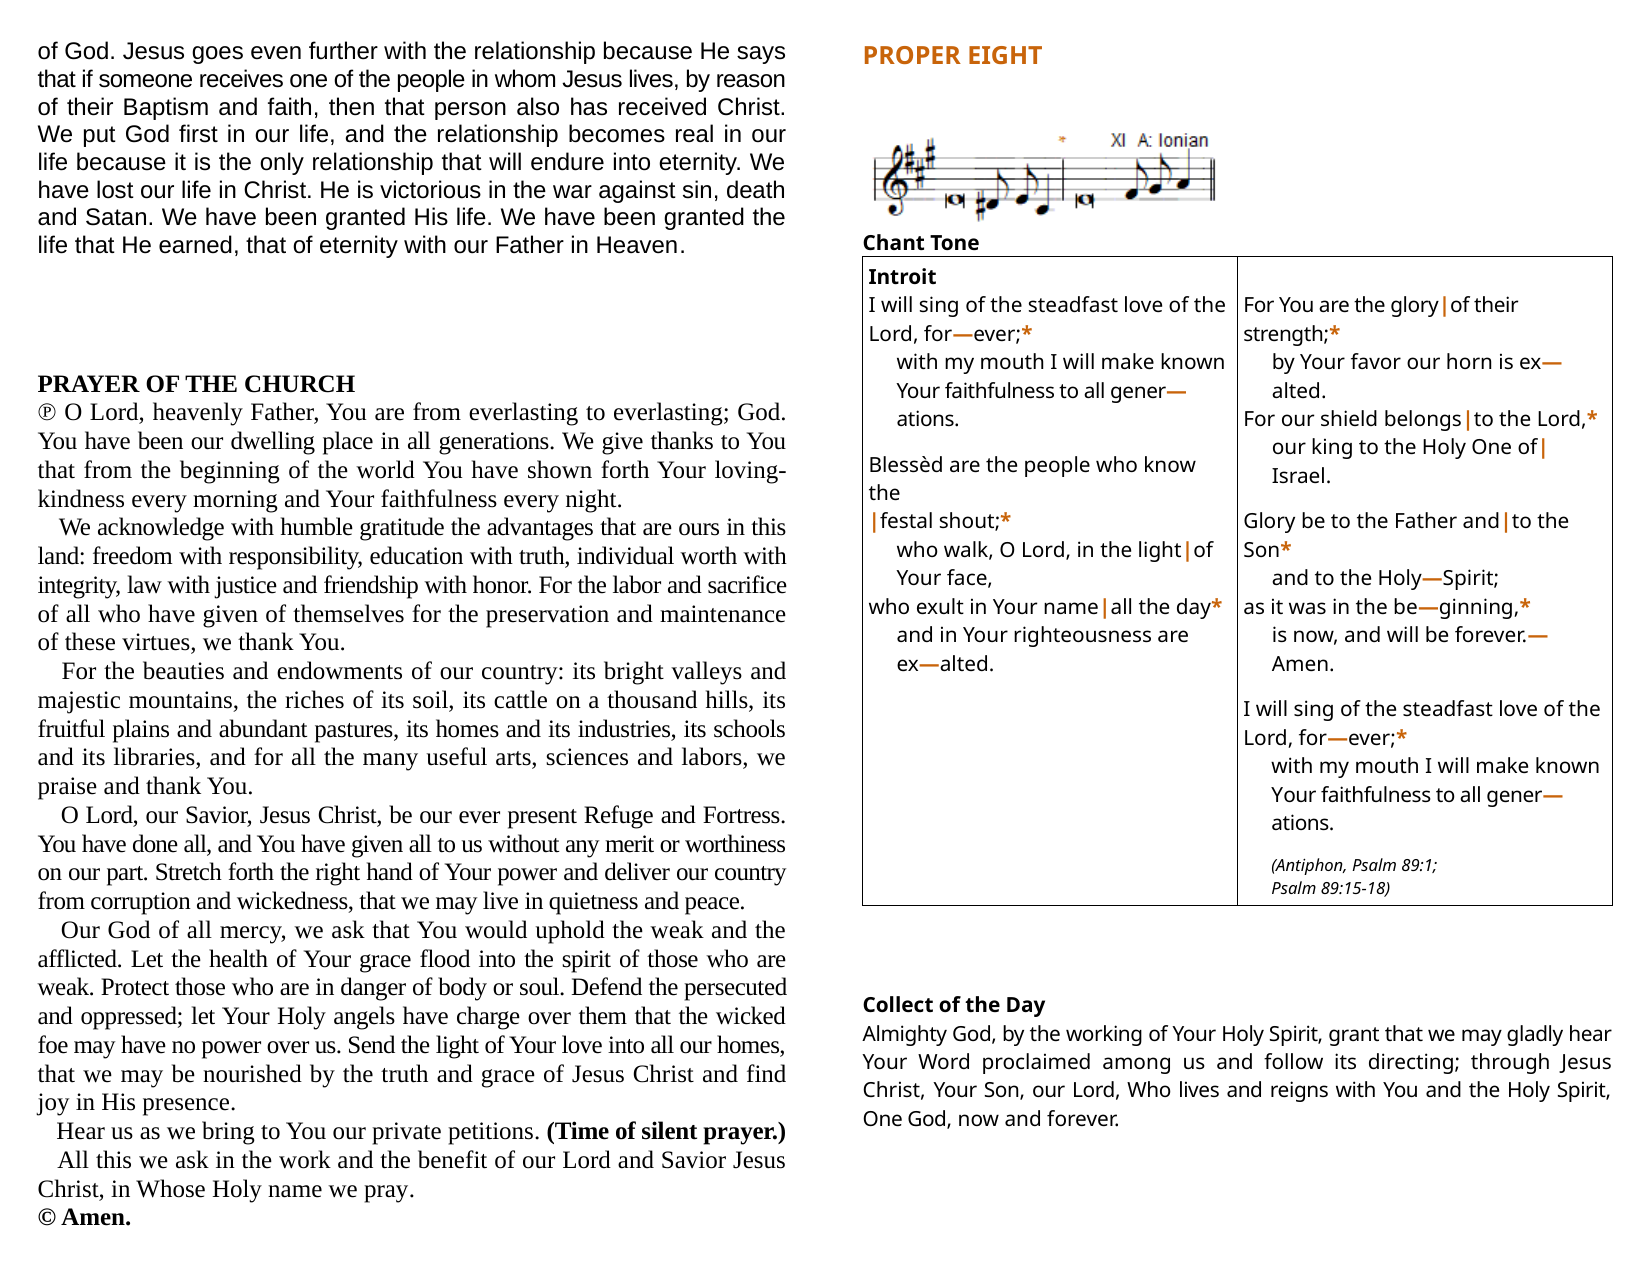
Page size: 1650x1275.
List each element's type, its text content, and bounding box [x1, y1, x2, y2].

text PROPER EIGHT [862, 37, 1612, 72]
text ℗ O Lord, heavenly Father, You are from everlasting to everlasting; God. You have been our dwelling place in all generations. We give thanks to You that from the beginning of the world You have shown forth Your loving-kindness every morning and Your faithfulness every night. [37, 397, 787, 512]
text O Lord, our Savior, Jesus Christ, be our ever present Refuge and Fortress. You have done all, and You have given all to us without any merit or worthiness on our part. Stretch forth the right hand of Your power and deliver our country from corruption and wickedness, that we may live in quietness and peace. [37, 800, 787, 915]
text Collect of the Day [862, 990, 1612, 1019]
text Almighty God, by the working of Your Holy Spirit, grant that we may gladly hear Your Word proclaimed among us and follow its directing; through Jesus Christ, Your Son, our Lord, Who lives and reigns with You and the Holy Spirit, One God, now and forever. [862, 1019, 1612, 1132]
table_header Introit I will sing of the steadfast love of the Lord, for—ever;* with my mouth I will make known Your faithfulness to all gener—ations. Blessèd are the people who know the |festal shout;* who walk, O Lord, in the light|of Your face, who exult in Your name|all the day* and in Your righteousness are ex—alted. [863, 257, 1237, 905]
text Chant Tone [862, 100, 1612, 256]
text of God. Jesus goes even further with the relationship because He says that if someone receives one of the people in whom Jesus lives, by reason of their Baptism and faith, then that person also has received Christ. We put God first in our life, and the relationship becomes real in our life because it is the only relationship that will endure into eternity. We have lost our life in Christ. He is victorious in the war against sin, death and Satan. We have been granted His life. We have been granted the life that He earned, that of eternity with our Father in Heaven. [37, 37, 787, 258]
text © Amen. [37, 1202, 787, 1231]
table_header For You are the glory|of their strength;* by Your favor our horn is ex—alted. For our shield belongs|to the Lord,* our king to the Holy One of|Israel. Glory be to the Father and|to the Son* and to the Holy—Spirit; as it was in the be—ginning,* is now, and will be forever.—Amen. I will sing of the steadfast love of the Lord, for—ever;* with my mouth I will make known Your faithfulness to all gener—ations. (Antiphon, Psalm 89:1; Psalm 89:15-18) [1238, 257, 1612, 905]
text For the beauties and endowments of our country: its bright valleys and majestic mountains, the riches of its soil, its cattle on a thousand hills, its fruitful plains and abundant pastures, its homes and its industries, its schools and its libraries, and for all the many useful arts, sciences and labors, we praise and thank You. [37, 656, 787, 800]
text We acknowledge with humble gratitude the advantages that are ours in this land: freedom with responsibility, education with truth, individual worth with integrity, law with justice and friendship with honor. For the labor and sacrifice of all who have given of themselves for the preservation and maintenance of these virtues, we thank You. [37, 512, 787, 656]
picture [870, 126, 1224, 228]
text All this we ask in the work and the benefit of our Lord and Savior Jesus Christ, in Whose Holy name we pray. [37, 1145, 787, 1202]
text PRAYER OF THE CHURCH [37, 369, 787, 397]
text Hear us as we bring to You our private petitions. (Time of silent prayer.) [37, 1116, 787, 1145]
text Our God of all mercy, we ask that You would uphold the weak and the afflicted. Let the health of Your grace flood into the spirit of those who are weak. Protect those who are in danger of body or soul. Defend the persecuted and oppressed; let Your Holy angels have charge over them that the wicked foe may have no power over us. Send the light of Your love into all our homes, that we may be nourished by the truth and grace of Jesus Christ and find joy in His presence. [37, 915, 787, 1116]
